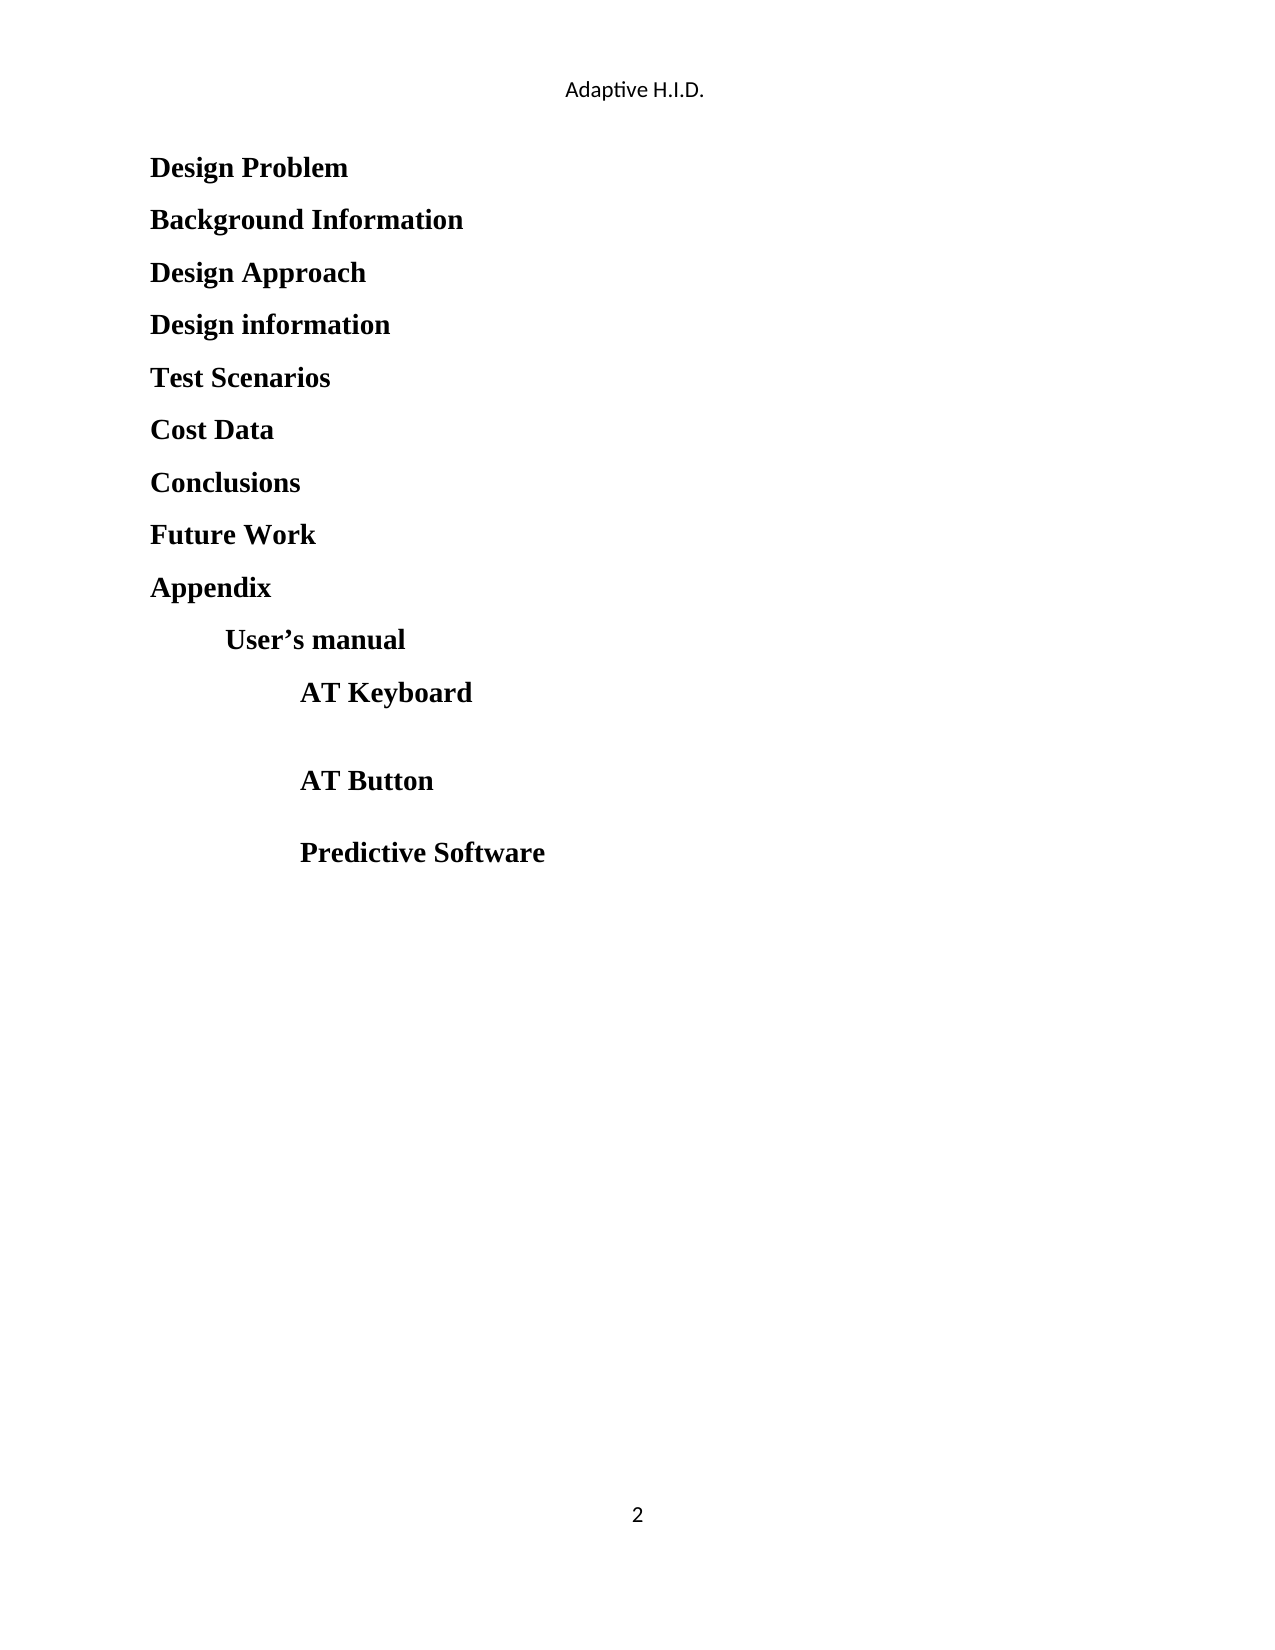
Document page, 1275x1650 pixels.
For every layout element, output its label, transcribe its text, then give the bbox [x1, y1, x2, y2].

text Future Work [150, 517, 1125, 551]
text Design Problem [150, 150, 1125, 183]
text Conclusions [150, 465, 1125, 498]
text AT Keyboard [150, 675, 1125, 744]
text Design information [150, 307, 1125, 341]
text Cost Data [150, 412, 1125, 446]
text Appendix [150, 570, 1125, 603]
text Background Information [150, 202, 1125, 236]
text AT Button Predictive Software [150, 763, 1125, 868]
text User’s manual [150, 622, 1125, 656]
text Design Approach [150, 255, 1125, 288]
text Test Scenarios [150, 360, 1125, 393]
